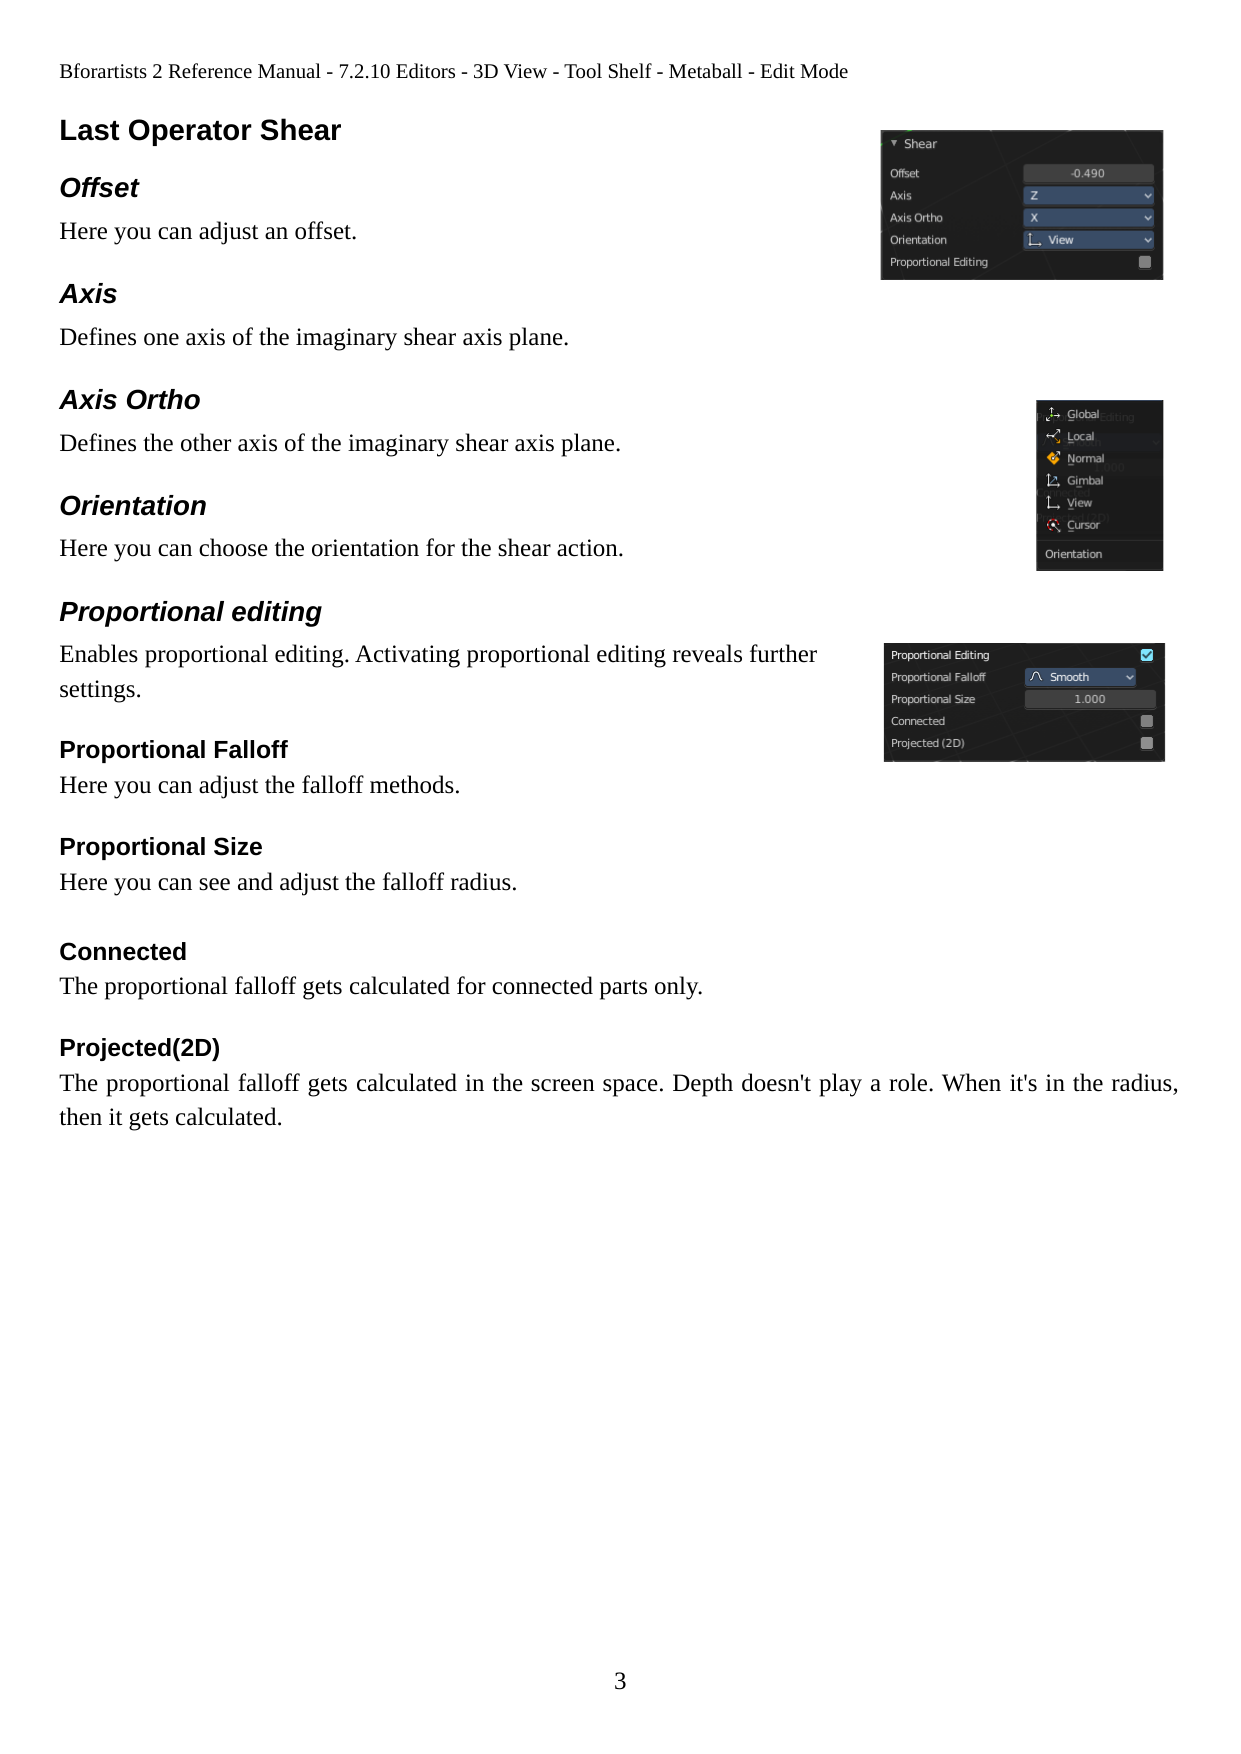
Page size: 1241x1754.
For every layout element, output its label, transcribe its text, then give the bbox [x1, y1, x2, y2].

picture [1036, 400, 1164, 571]
subtitle [1164, 489, 1181, 521]
subtitle [1164, 171, 1181, 203]
text Here you can choose the orientation for the shear action. [59, 533, 1036, 562]
subtitle Proportional editing [59, 595, 1181, 627]
text Defines the other axis of the imaginary shear axis plane. [59, 428, 1036, 456]
text Here you can see and adjust the falloff radius. [59, 867, 1181, 895]
picture [880, 130, 1164, 280]
text The proportional falloff gets calculated in the screen space. Depth doesn't play a role. When it's in the radius, then it gets calculated. [59, 1068, 1181, 1131]
text Here you can adjust the falloff methods. [59, 770, 1181, 799]
subtitle Proportional Falloff [59, 736, 1181, 764]
subtitle Offset [59, 171, 880, 203]
subtitle Axis [59, 277, 1181, 309]
text Defines one axis of the imaginary shear axis plane. [59, 322, 1181, 350]
text The proportional falloff gets calculated for connected parts only. [59, 971, 1181, 1000]
subtitle Orientation [59, 489, 1036, 521]
text Enables proportional editing. Activating proportional editing reveals further settings. [59, 639, 1181, 703]
text Here you can adjust an offset. [59, 216, 880, 244]
subtitle Connected [59, 937, 1181, 965]
subtitle Proportional Size [59, 832, 1181, 860]
subtitle Projected(2D) [59, 1033, 1181, 1062]
subtitle Last Operator Shear [59, 113, 1181, 146]
subtitle Axis Ortho [59, 383, 1181, 415]
picture [883, 643, 1166, 762]
